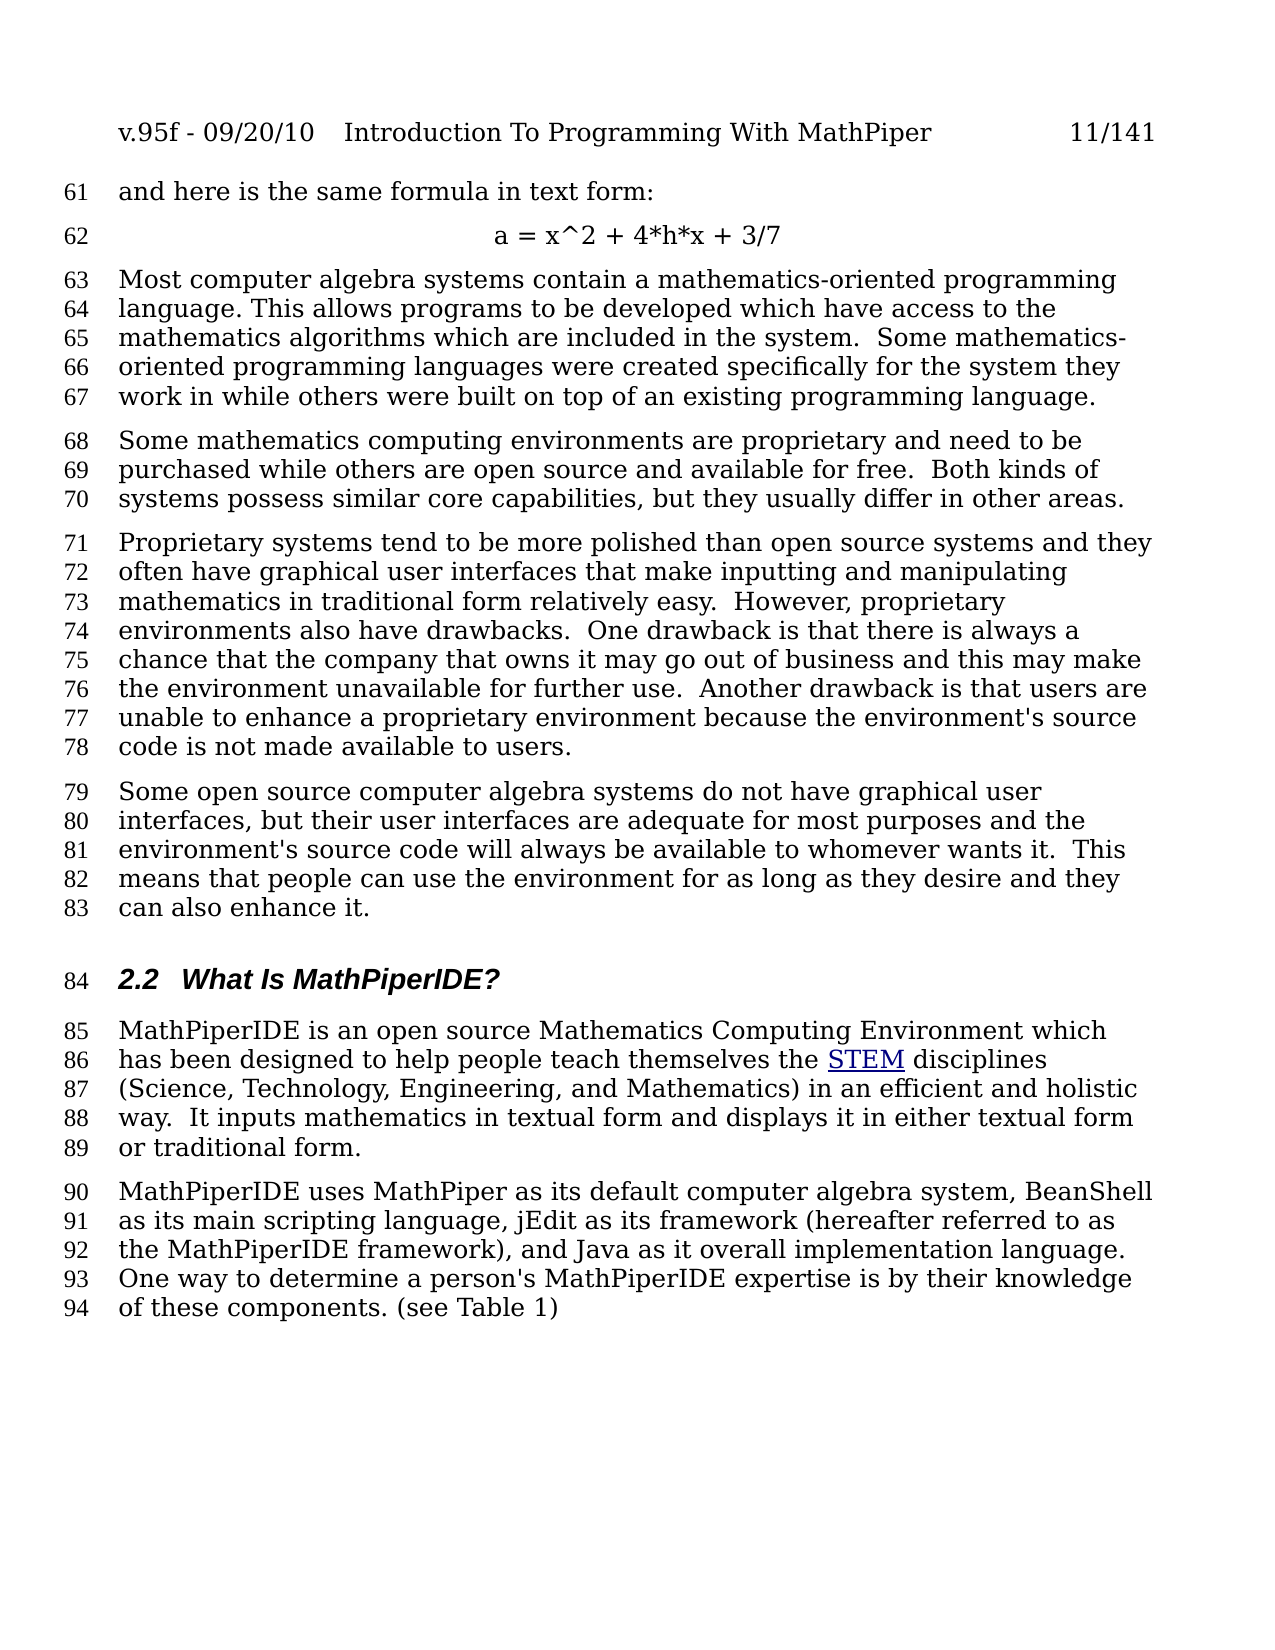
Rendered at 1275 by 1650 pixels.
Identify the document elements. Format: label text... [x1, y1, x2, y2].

text MathPiperIDE uses MathPiper as its default computer algebra system, BeanShell as its main scripting language, jEdit as its framework (hereafter referred to as the MathPiperIDE framework), and Java as it overall implementation language. One way to determine a person's MathPiperIDE expertise is by their knowledge of these components. (see Table 1) [118, 1177, 1157, 1323]
text Some mathematics computing environments are proprietary and need to be purchased while others are open source and available for free. Both kinds of systems possess similar core capabilities, but they usually differ in other areas. [118, 426, 1157, 513]
subtitle What Is MathPiperIDE? [118, 962, 1157, 995]
text Most computer algebra systems contain a mathematics-oriented programming language. This allows programs to be developed which have access to the mathematics algorithms which are included in the system. Some mathematics-oriented programming languages were created specifically for the system they work in while others were built on top of an existing programming language. [118, 265, 1157, 411]
text a = x^2 + 4*h*x + 3/7 [118, 221, 1157, 250]
text Proprietary systems tend to be more polished than open source systems and they often have graphical user interfaces that make inputting and manipulating mathematics in traditional form relatively easy. However, proprietary environments also have drawbacks. One drawback is that there is always a chance that the company that owns it may go out of business and this may make the environment unavailable for further use. Another drawback is that users are unable to enhance a proprietary environment because the environment's source code is not made available to users. [118, 528, 1157, 762]
text MathPiperIDE is an open source Mathematics Computing Environment which has been designed to help people teach themselves the STEM disciplines (Science, Technology, Engineering, and Mathematics) in an efficient and holistic way. It inputs mathematics in textual form and displays it in either textual form or traditional form. [118, 1016, 1157, 1162]
text and here is the same formula in text form: [118, 177, 1157, 206]
text Some open source computer algebra systems do not have graphical user interfaces, but their user interfaces are adequate for most purposes and the environment's source code will always be available to whomever wants it. This means that people can use the environment for as long as they desire and they can also enhance it. [118, 777, 1157, 923]
